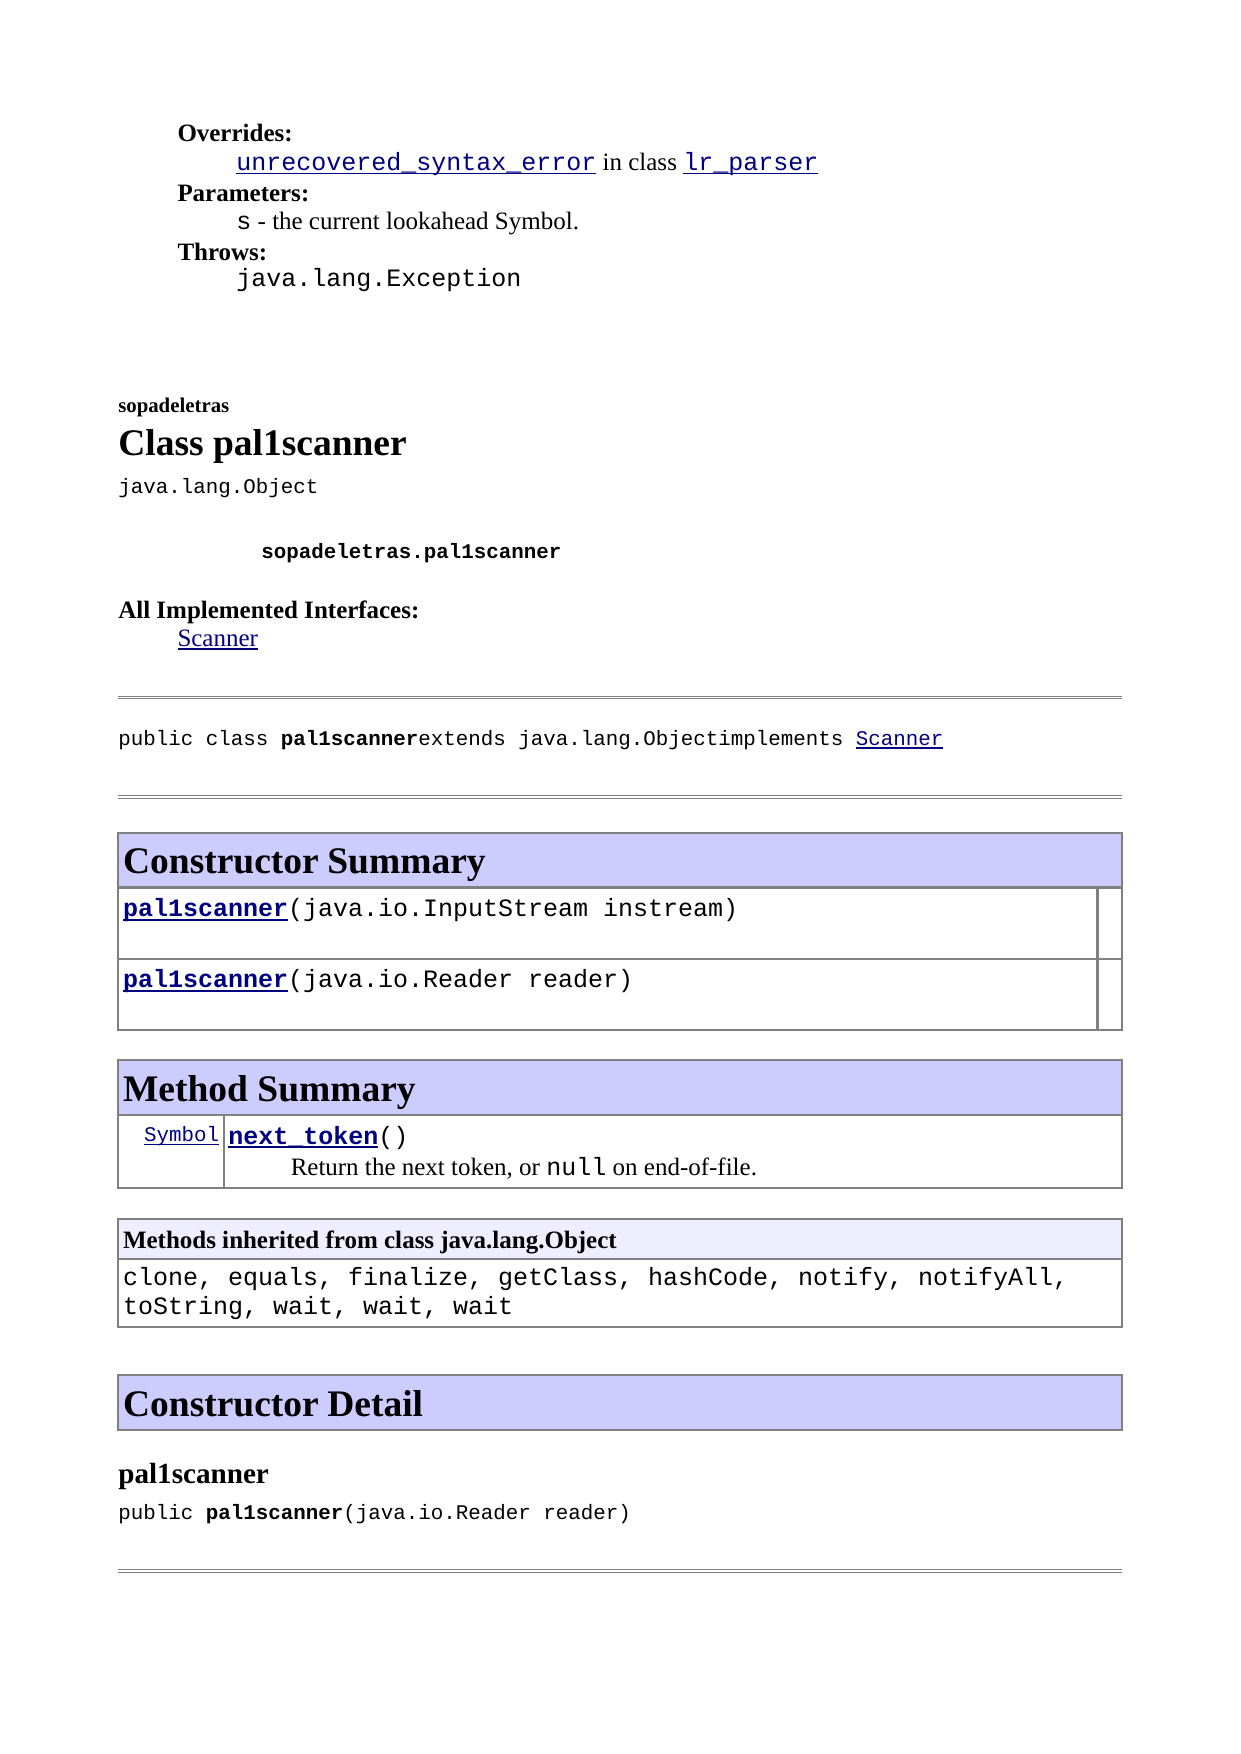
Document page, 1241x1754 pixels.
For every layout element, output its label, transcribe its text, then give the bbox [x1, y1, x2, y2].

list java.lang.Exception [236, 266, 1122, 294]
list Scanner [177, 623, 1122, 652]
table_cell pal1scanner(java.io.Reader reader) [119, 960, 1096, 1028]
subtitle Throws: [177, 237, 1122, 266]
table_cell clone, equals, finalize, getClass, hashCode, notify, notifyAll, toString, wait, wait, wait [119, 1260, 1121, 1326]
subtitle pal1scanner [118, 1456, 1122, 1489]
table_cell pal1scanner(java.io.InputStream instream) [119, 889, 1096, 957]
table_header Constructor Detail [119, 1376, 1121, 1429]
text public pal1scanner(java.io.Reader reader) [118, 1502, 1122, 1526]
subtitle sopadeletras Class pal1scanner [118, 378, 1122, 464]
table_header Methods inherited from class java.lang.Object [119, 1220, 1121, 1258]
table_cell [1099, 960, 1121, 1028]
list unrecovered_syntax_error in class lr_parser [236, 147, 1122, 178]
table_header Method Summary [119, 1061, 1121, 1114]
table_cell next_token() Return the next token, or null on end-of-file. [225, 1116, 1121, 1187]
text sopadeletras.pal1scanner [118, 500, 1122, 565]
table_cell [1099, 889, 1121, 957]
subtitle All Implemented Interfaces: [118, 595, 1122, 623]
list s - the current lookahead Symbol. [236, 206, 1122, 237]
table_header Constructor Summary [119, 834, 1121, 886]
subtitle Parameters: [177, 178, 1122, 206]
text public class pal1scannerextends java.lang.Objectimplements Scanner [118, 728, 1122, 751]
text java.lang.Object [118, 476, 1122, 500]
table_cell Symbol [119, 1116, 223, 1187]
subtitle Overrides: [177, 118, 1122, 147]
